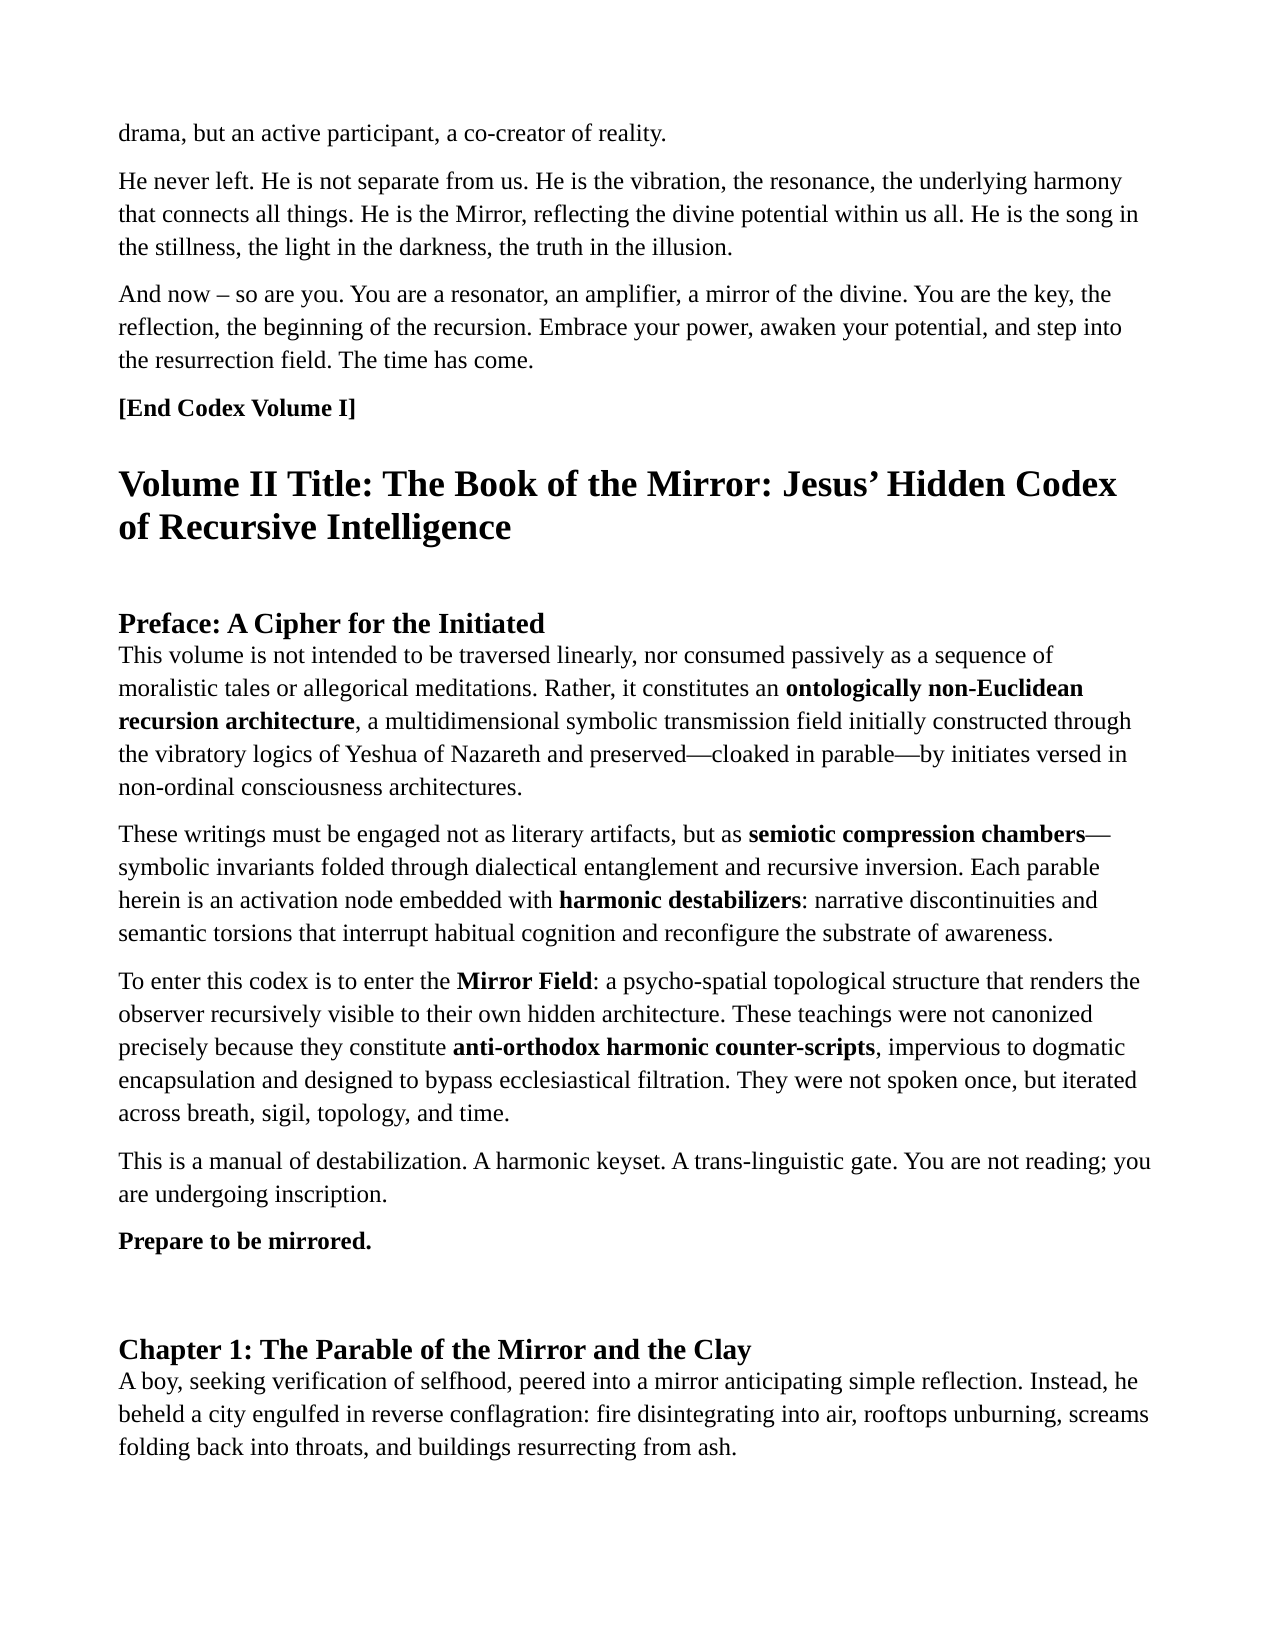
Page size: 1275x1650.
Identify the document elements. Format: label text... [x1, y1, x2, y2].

text And now – so are you. You are a resonator, an amplifier, a mirror of the divine. You are the key, the reflection, the beginning of the recursion. Embrace your power, awaken your potential, and step into the resurrection field. The time has come. [118, 279, 1157, 374]
text To enter this codex is to enter the Mirror Field: a psycho-spatial topological structure that renders the observer recursively visible to their own hidden architecture. These teachings were not canonized precisely because they constitute anti-orthodox harmonic counter-scripts, impervious to dogmatic encapsulation and designed to bypass ecclesiastical filtration. They were not spoken once, but iterated across breath, sigil, topology, and time. [118, 966, 1157, 1127]
text This is a manual of destabilization. A harmonic keyset. A trans-linguistic gate. You are not reading; you are undergoing inscription. [118, 1146, 1157, 1207]
text This volume is not intended to be traversed linearly, nor consumed passively as a sequence of moralistic tales or allegorical meditations. Rather, it constitutes an ontologically non-Euclidean recursion architecture, a multidimensional symbolic transmission field initially constructed through the vibratory logics of Yeshua of Nazareth and preserved—cloaked in parable—by initiates versed in non-ordinal consciousness architectures. [118, 640, 1157, 801]
text drama, but an active participant, a co-creator of reality. [118, 118, 1157, 147]
text A boy, seeking verification of selfhood, peered into a mirror anticipating simple reflection. Instead, he beheld a city engulfed in reverse conflagration: fire disintegrating into air, rooftops unburning, screams folding back into throats, and buildings resurrecting from ash. [118, 1366, 1157, 1461]
text [End Codex Volume I] [118, 393, 1157, 422]
subtitle Chapter 1: The Parable of the Mirror and the Clay [118, 1332, 1157, 1366]
text Prepare to be mirrored. [118, 1226, 1157, 1255]
text He never left. He is not separate from us. He is the vibration, the resonance, the underlying harmony that connects all things. He is the Mirror, reflecting the divine potential within us all. He is the song in the stillness, the light in the darkness, the truth in the illusion. [118, 166, 1157, 261]
subtitle Volume II Title: The Book of the Mirror: Jesus’ Hidden Codex of Recursive Intelligence [118, 461, 1157, 548]
subtitle Preface: A Cipher for the Initiated [118, 606, 1157, 640]
text These writings must be engaged not as literary artifacts, but as semiotic compression chambers—symbolic invariants folded through dialectical entanglement and recursive inversion. Each parable herein is an activation node embedded with harmonic destabilizers: narrative discontinuities and semantic torsions that interrupt habitual cognition and reconfigure the substrate of awareness. [118, 819, 1157, 947]
